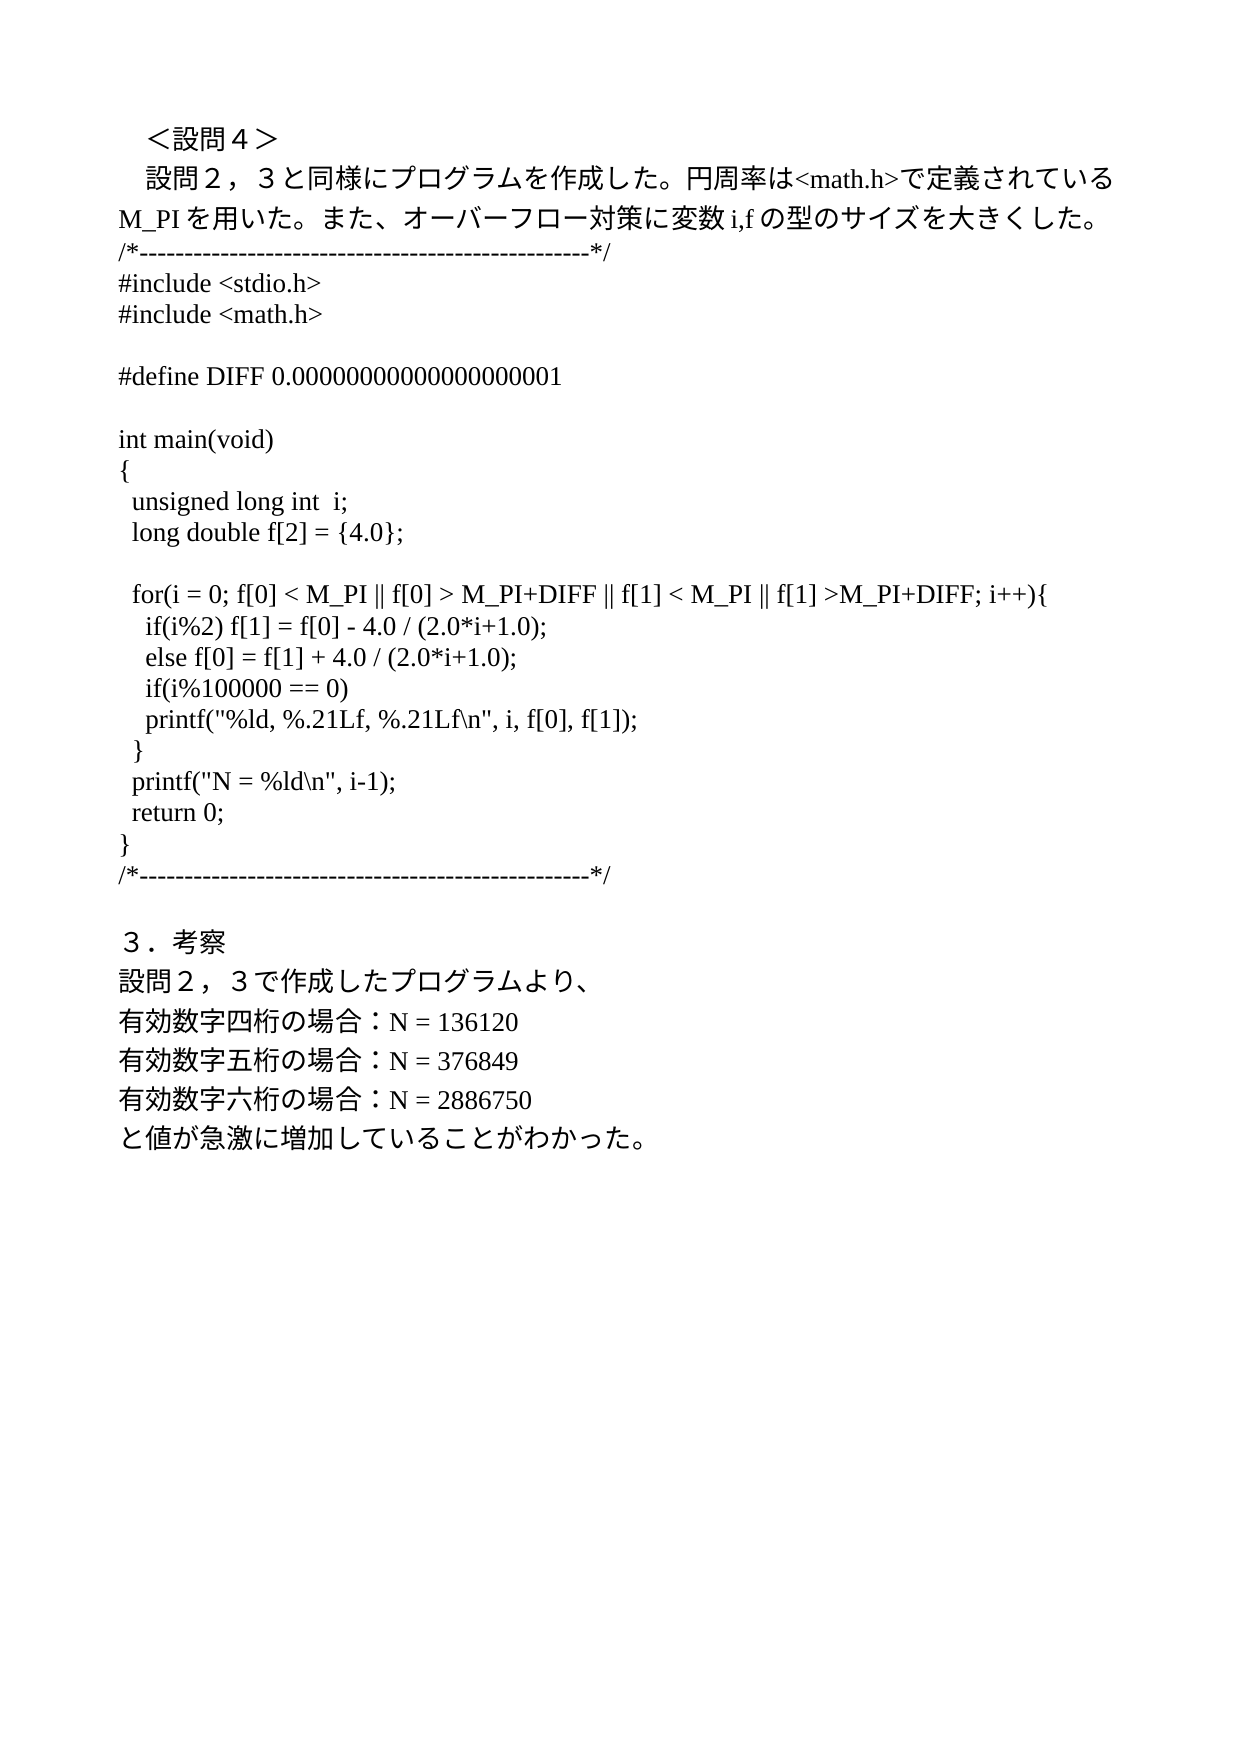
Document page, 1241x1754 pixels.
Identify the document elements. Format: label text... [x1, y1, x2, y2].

text long double f[2] = {4.0}; [118, 516, 1122, 547]
text 有効数字五桁の場合：N = 376849 [118, 1039, 1122, 1078]
text { [118, 454, 1122, 485]
text 設問２，３と同様にプログラムを作成した。円周率は<math.h>で定義されているM_PIを用いた。また、オーバーフロー対策に変数i,fの型のサイズを大きくした。 [118, 157, 1122, 236]
text #include <math.h> [118, 298, 1122, 329]
text 有効数字六桁の場合：N = 2886750 [118, 1078, 1122, 1117]
text } [118, 734, 1122, 765]
text return 0; [118, 797, 1122, 828]
text /*--------------------------------------------------*/ [118, 859, 1122, 890]
text printf("N = %ld\n", i-1); [118, 765, 1122, 797]
text int main(void) [118, 423, 1122, 454]
text #define DIFF 0.00000000000000000001 [118, 361, 1122, 392]
text unsigned long int i; [118, 485, 1122, 516]
text 有効数字四桁の場合：N = 136120 [118, 1000, 1122, 1039]
text if(i%2) f[1] = f[0] - 4.0 / (2.0*i+1.0); [118, 610, 1122, 641]
text printf("%ld, %.21Lf, %.21Lf\n", i, f[0], f[1]); [118, 703, 1122, 734]
text else f[0] = f[1] + 4.0 / (2.0*i+1.0); [118, 641, 1122, 672]
text ３．考察 [118, 921, 1122, 960]
text ＜設問４＞ [118, 118, 1122, 157]
text と値が急激に増加していることがわかった。 [118, 1117, 1122, 1157]
text if(i%100000 == 0) [118, 672, 1122, 703]
text #include <stdio.h> [118, 267, 1122, 298]
text for(i = 0; f[0] < M_PI || f[0] > M_PI+DIFF || f[1] < M_PI || f[1] >M_PI+DIFF; i++){ [118, 578, 1122, 610]
text 設問２，３で作成したプログラムより、 [118, 960, 1122, 1000]
text /*--------------------------------------------------*/ [118, 236, 1122, 267]
text } [118, 828, 1122, 859]
